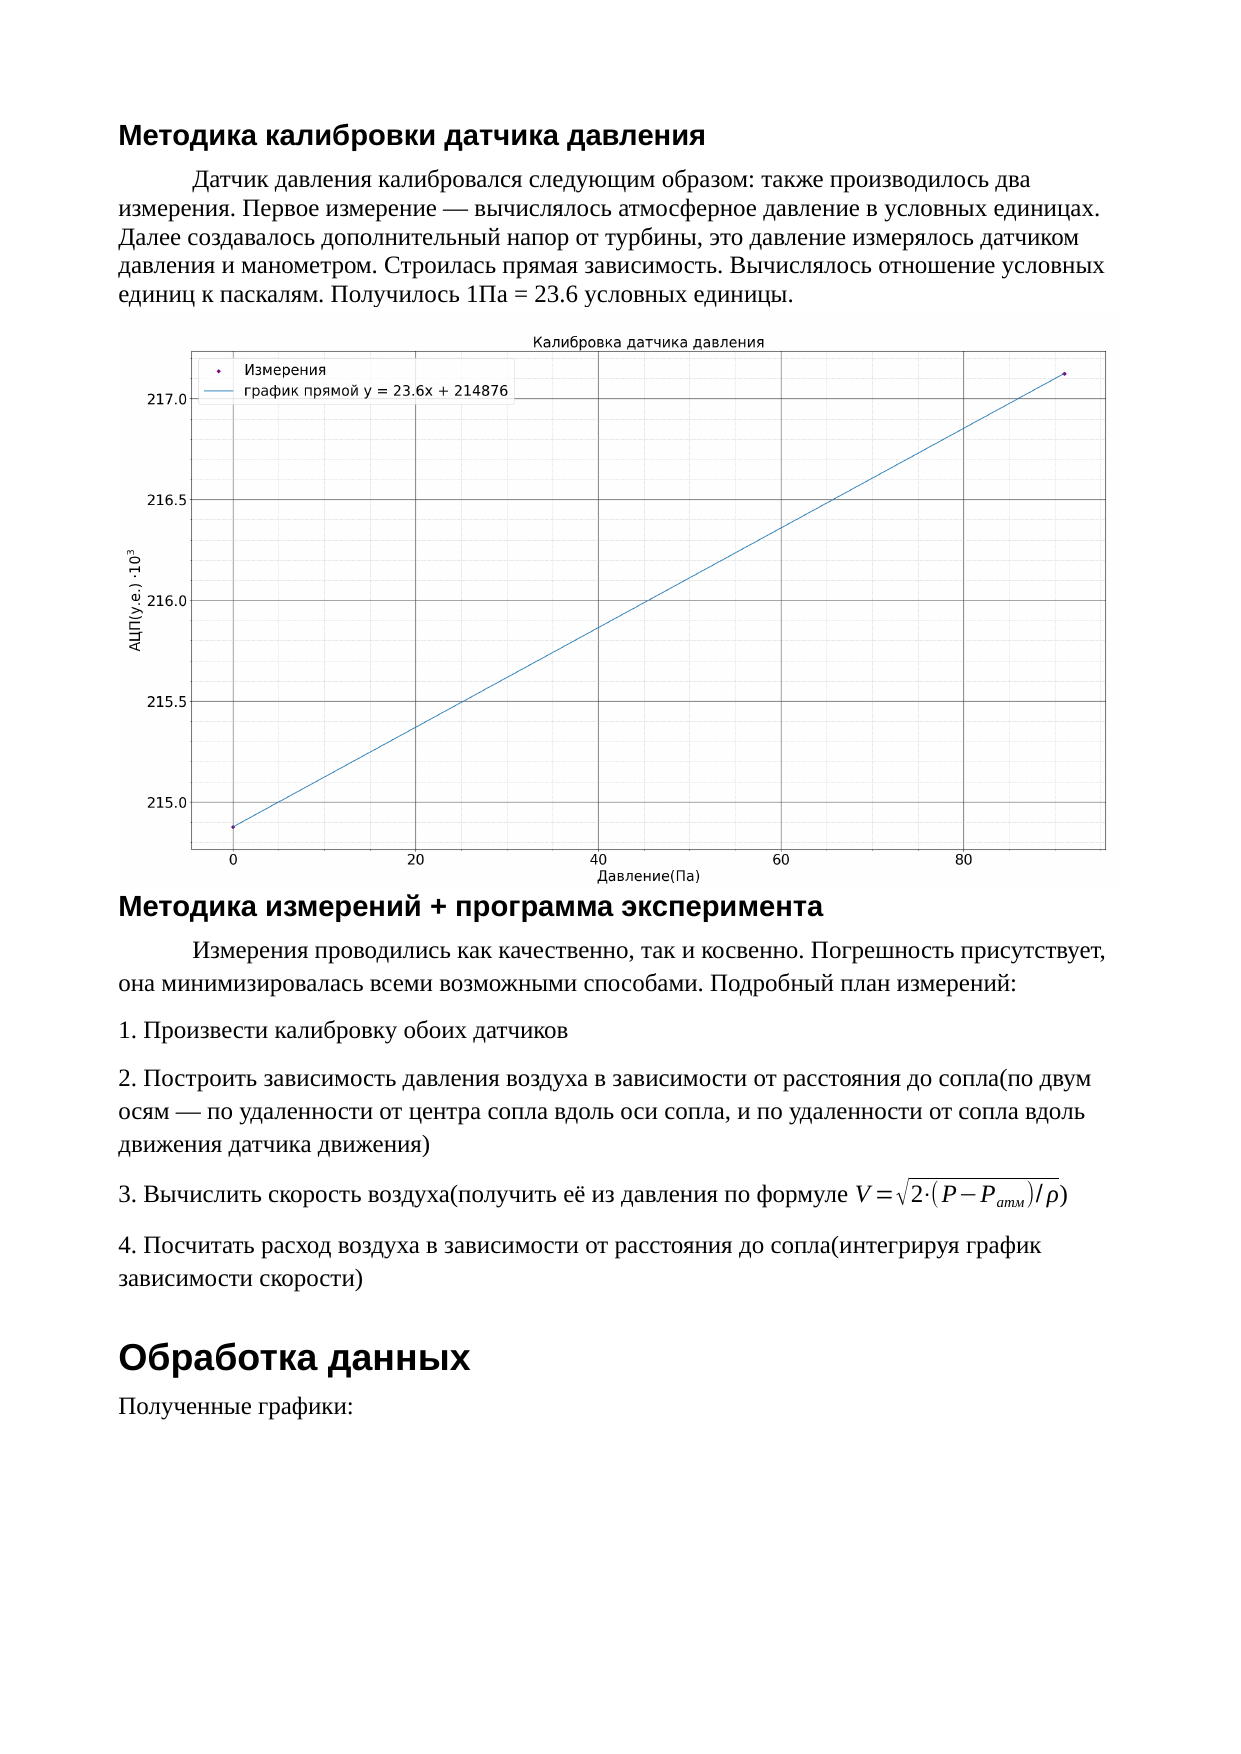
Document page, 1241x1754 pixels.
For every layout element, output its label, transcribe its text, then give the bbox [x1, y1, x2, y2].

text 1. Произвести калибровку обоих датчиков [118, 1016, 1122, 1044]
subtitle Обработка данных [118, 1336, 1122, 1379]
text 4. Посчитать расход воздуха в зависимости от расстояния до сопла(интегрируя график зависимости скорости) [118, 1230, 1122, 1292]
subtitle Методика калибровки датчика давления [118, 118, 1122, 152]
text Измерения проводились как качественно, так и косвенно. Погрешность присутствует, она минимизировалась всеми возможными способами. Подробный план измерений: [118, 935, 1122, 997]
subtitle Методика измерений + программа эксперимента [118, 889, 1122, 922]
picture [118, 307, 1123, 889]
text 2. Построить зависимость давления воздуха в зависимости от расстояния до сопла(по двум осям — по удаленности от центра сопла вдоль оси сопла, и по удаленности от сопла вдоль движения датчика движения) [118, 1063, 1122, 1158]
text Датчик давления калибровался следующим образом: также производилось два измерения. Первое измерение — вычислялось атмосферное давление в условных единицах. Далее создавалось дополнительный напор от турбины, это давление измерялось датчиком давления и манометром. Строилась прямая зависимость. Вычислялось отношение условных единиц к паскалям. Получилось 1Па = 23.6 условных единицы. [118, 164, 1122, 307]
text 3. Вычислить скорость воздуха(получить её из давления по формуле ) [118, 1177, 1122, 1211]
text Полученные графики: [118, 1391, 1122, 1420]
